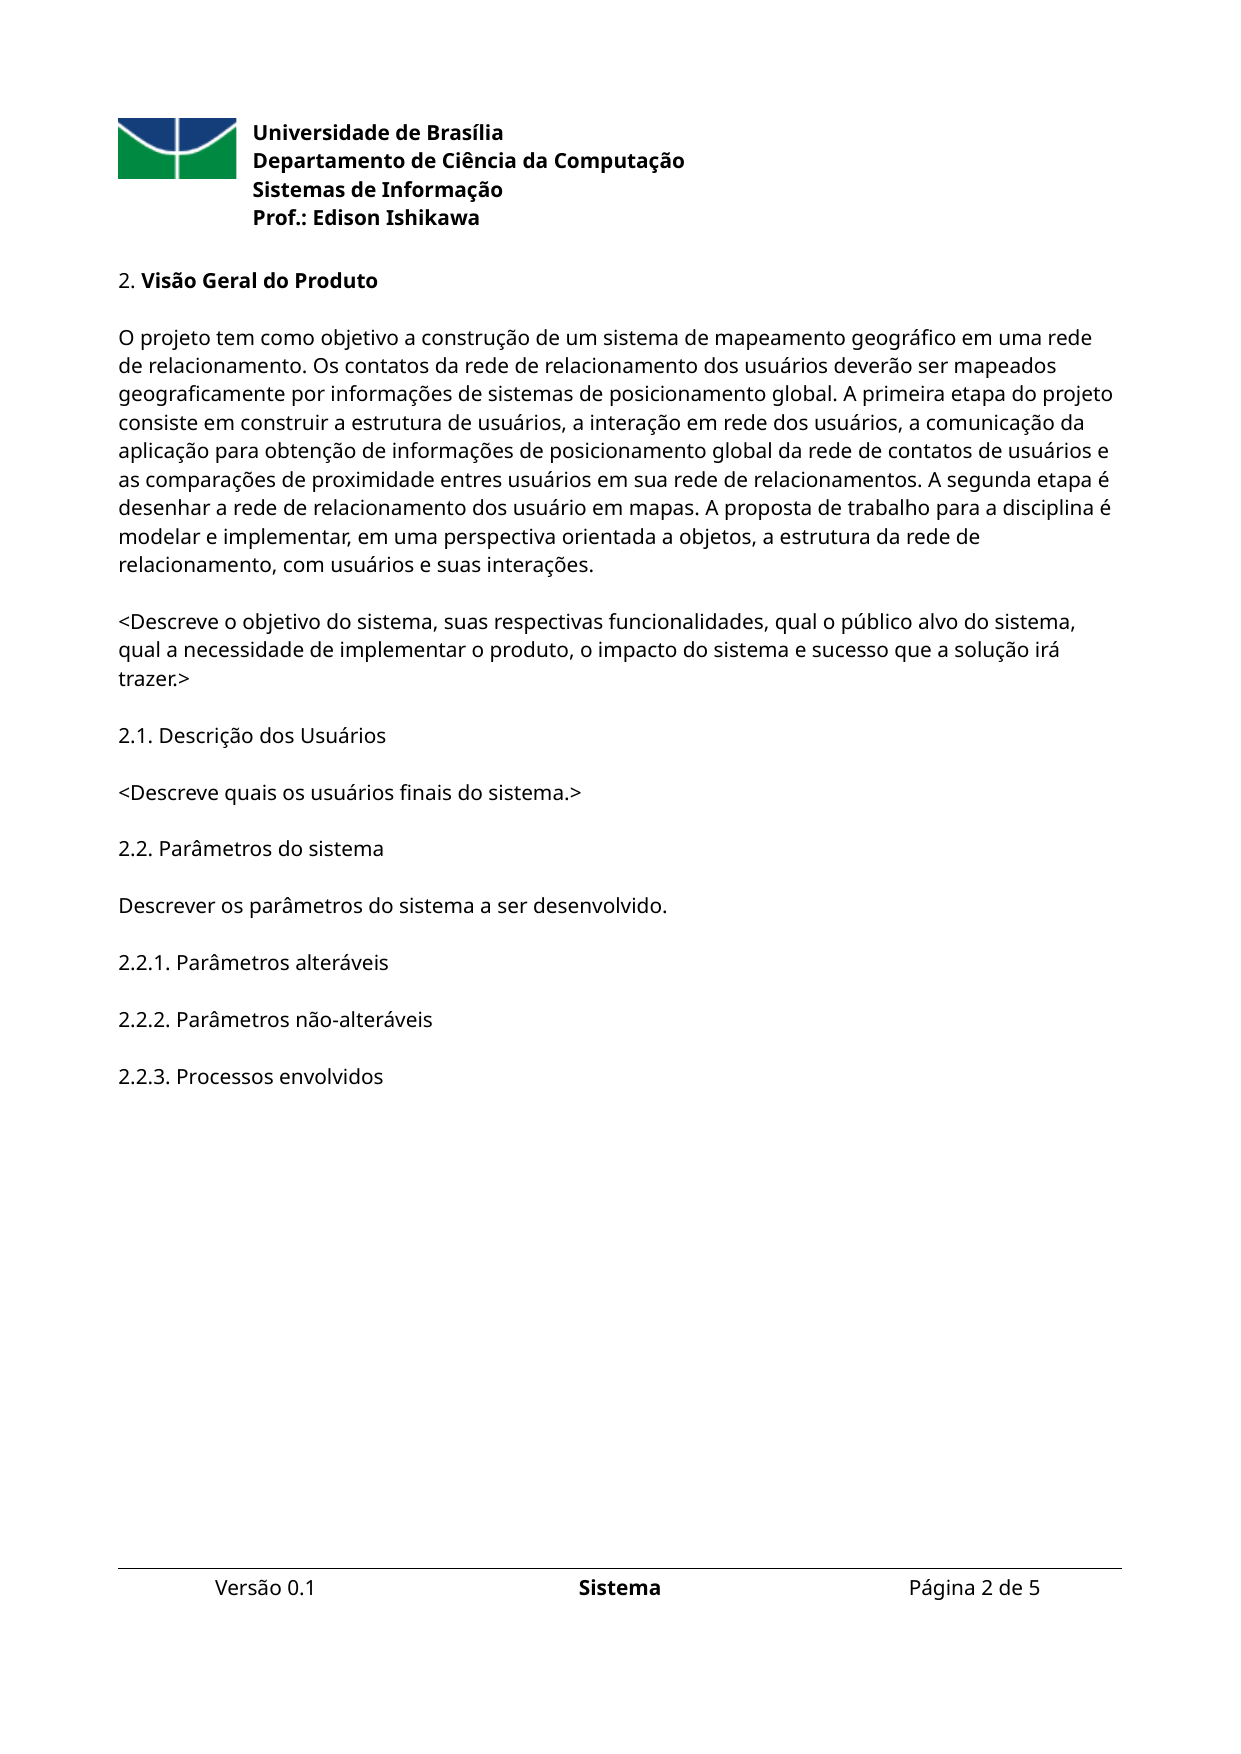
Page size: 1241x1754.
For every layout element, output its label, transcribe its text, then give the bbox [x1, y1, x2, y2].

text Descrever os parâmetros do sistema a ser desenvolvido. [118, 891, 1122, 920]
text 2.2.1. Parâmetros alteráveis [118, 948, 1122, 977]
text 2.1. Descrição dos Usuários [118, 721, 1122, 749]
text <Descreve quais os usuários finais do sistema.> [118, 778, 1122, 806]
text 2. Visão Geral do Produto [118, 266, 1122, 294]
picture [118, 118, 237, 179]
text O projeto tem como objetivo a construção de um sistema de mapeamento geográfico em uma rede de relacionamento. Os contatos da rede de relacionamento dos usuários deverão ser mapeados geograficamente por informações de sistemas de posicionamento global. A primeira etapa do projeto consiste em construir a estrutura de usuários, a interação em rede dos usuários, a comunicação da aplicação para obtenção de informações de posicionamento global da rede de contatos de usuários e as comparações de proximidade entres usuários em sua rede de relacionamentos. A segunda etapa é desenhar a rede de relacionamento dos usuário em mapas. A proposta de trabalho para a disciplina é modelar e implementar, em uma perspectiva orientada a objetos, a estrutura da rede de relacionamento, com usuários e suas interações. [118, 323, 1122, 579]
text <Descreve o objetivo do sistema, suas respectivas funcionalidades, qual o público alvo do sistema, qual a necessidade de implementar o produto, o impacto do sistema e sucesso que a solução irá trazer.> [118, 607, 1122, 692]
text 2.2.3. Processos envolvidos [118, 1062, 1122, 1091]
text 2.2.2. Parâmetros não-alteráveis [118, 1005, 1122, 1034]
text 2.2. Parâmetros do sistema [118, 834, 1122, 863]
